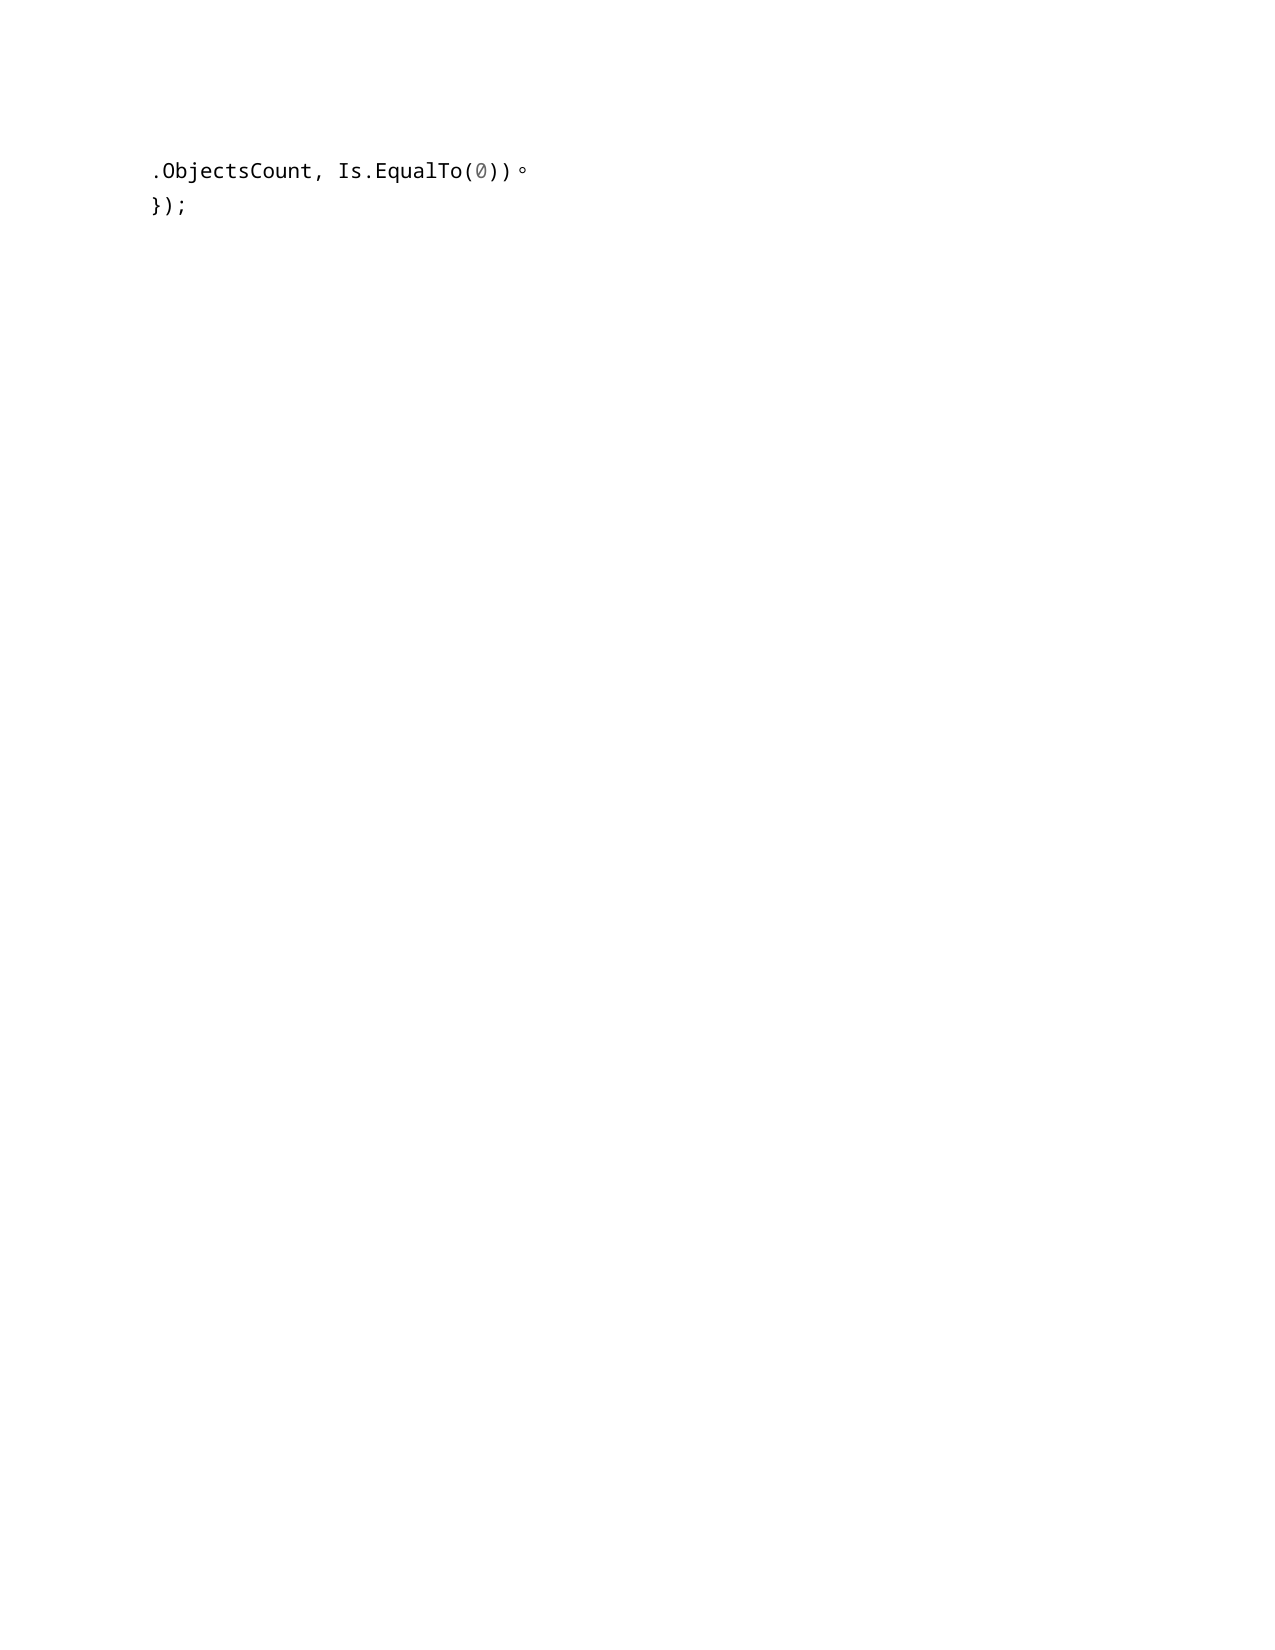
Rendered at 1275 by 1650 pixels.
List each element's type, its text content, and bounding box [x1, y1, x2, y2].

text .ObjectsCount, Is.EqualTo(0))。 [150, 156, 1271, 185]
text }); [150, 190, 1271, 219]
